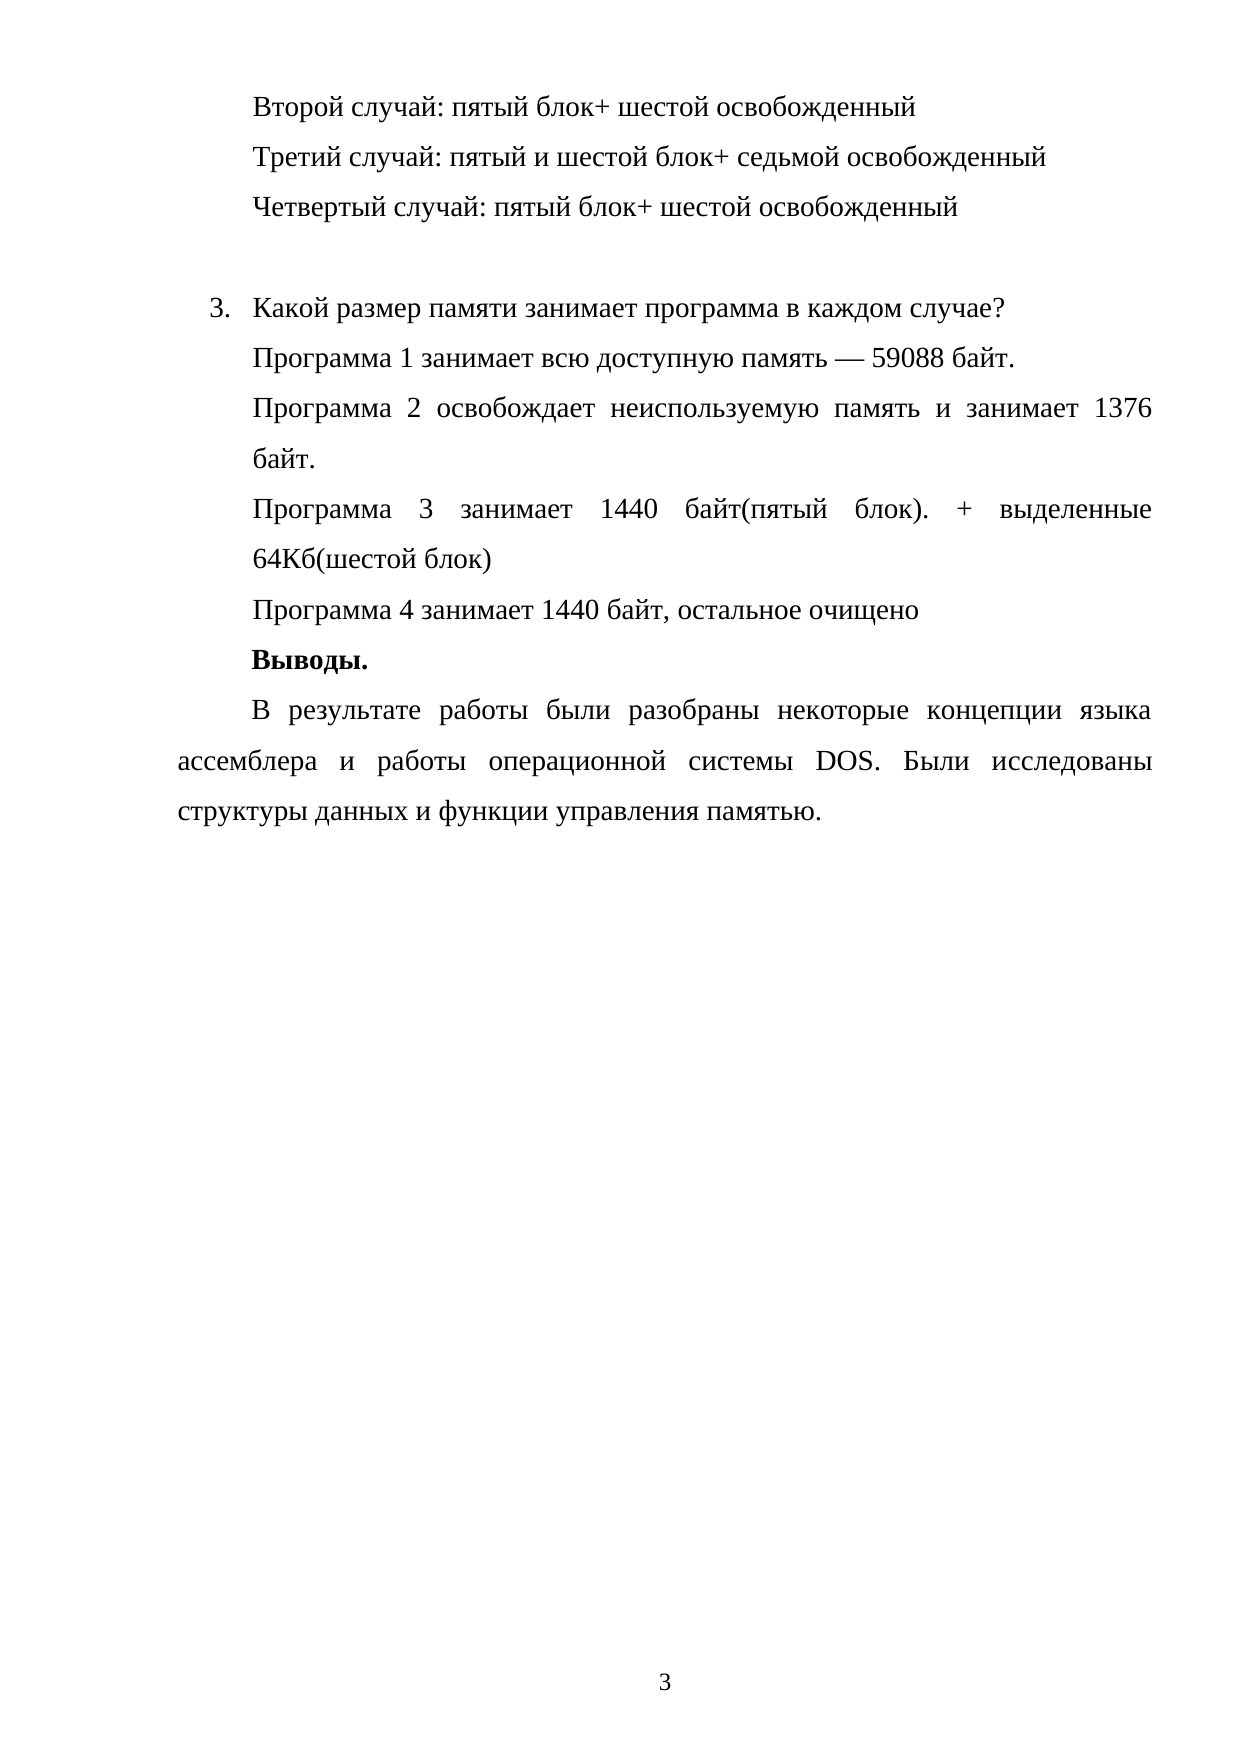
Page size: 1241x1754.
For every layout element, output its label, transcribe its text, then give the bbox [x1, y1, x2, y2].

list Программа 2 освобождает неиспользуемую память и занимает 1376 байт. [252, 391, 1152, 474]
list Второй случай: пятый блок+ шестой освобожденный [252, 89, 1152, 122]
list Четвертый случай: пятый блок+ шестой освобожденный [252, 189, 1152, 223]
list Программа 3 занимает 1440 байт(пятый блок). + выделенные 64Кб(шестой блок) [252, 491, 1152, 575]
text Выводы. [177, 642, 1152, 676]
text В результате работы были разобраны некоторые концепции языка ассемблера и работы операционной системы DOS. Были исследованы структуры данных и функции управления памятью. [177, 692, 1152, 827]
list Третий случай: пятый и шестой блок+ седьмой освобожденный [252, 139, 1152, 172]
list Программа 4 занимает 1440 байт, остальное очищено [252, 592, 1152, 625]
list Какой размер памяти занимает программа в каждом случае? [177, 290, 1152, 323]
list Программа 1 занимает всю доступную память — 59088 байт. [252, 340, 1152, 374]
